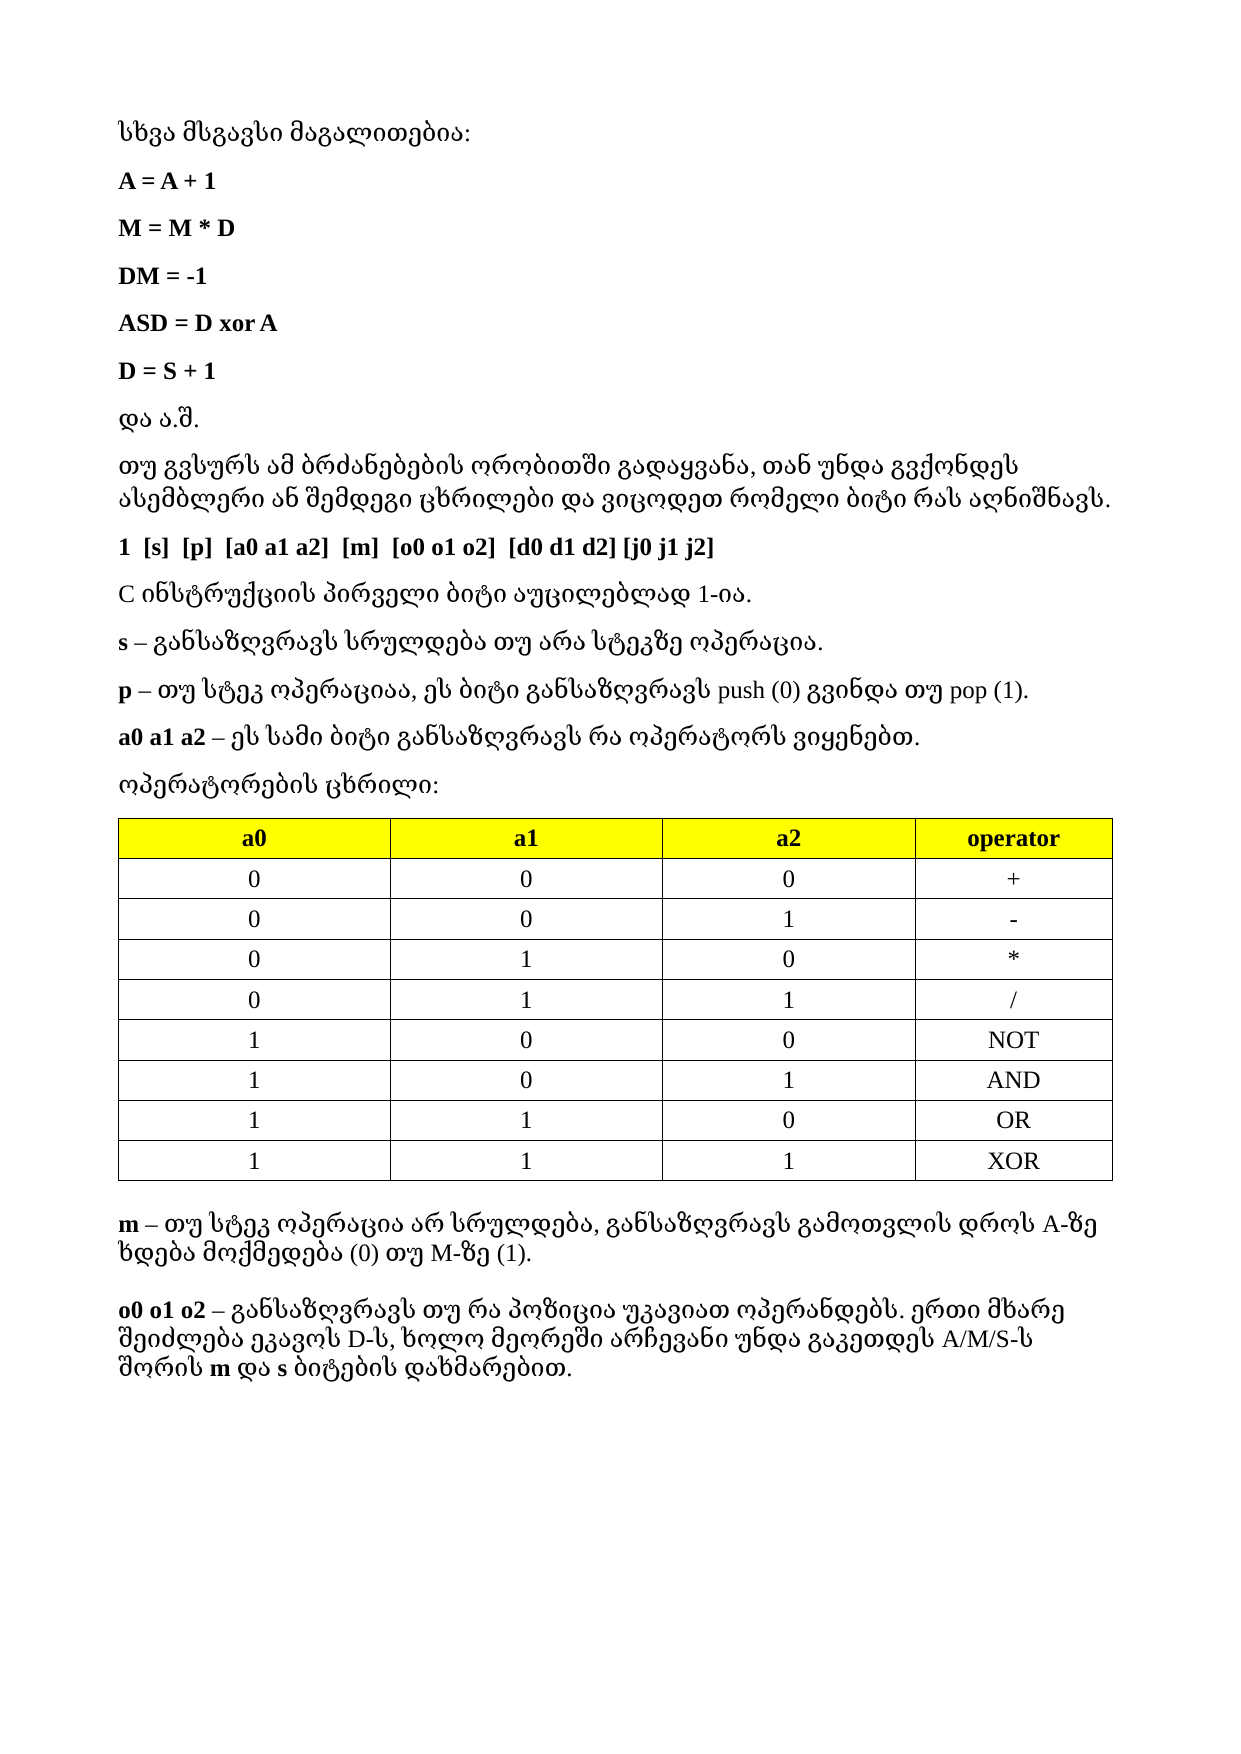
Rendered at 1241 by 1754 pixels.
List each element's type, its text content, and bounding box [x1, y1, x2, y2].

table_cell 1 [663, 980, 915, 1019]
table_cell 1 [119, 1141, 390, 1180]
table_cell NOT [916, 1020, 1112, 1059]
text და ა.შ. [118, 404, 1122, 432]
text C ინსტრუქციის პირველი ბიტი აუცილებლად 1-ია. [118, 579, 1122, 608]
table_cell AND [916, 1061, 1112, 1100]
table_cell 0 [663, 940, 915, 979]
table_cell 0 [391, 899, 662, 938]
table_cell 0 [119, 940, 390, 979]
text p – თუ სტეკ ოპერაციაა, ეს ბიტი განსაზღვრავს push (0) გვინდა თუ pop (1). [118, 675, 1122, 703]
text სხვა მსგავსი მაგალითებია: [118, 118, 1122, 147]
text A = A + 1 [118, 166, 1122, 194]
text ASD = D xor A [118, 308, 1122, 337]
table_cell - [916, 899, 1112, 938]
text D = S + 1 [118, 356, 1122, 385]
table_cell XOR [916, 1141, 1112, 1180]
table_header a2 [663, 819, 915, 858]
table_cell 0 [119, 899, 390, 938]
table_cell 0 [391, 1020, 662, 1059]
table_cell * [916, 940, 1112, 979]
text თუ გვსურს ამ ბრძანებების ორობითში გადაყვანა, თან უნდა გვქონდეს ასემბლერი ან შემდეგი ცხრილები და ვიცოდეთ რომელი ბიტი რას აღნიშნავს. [118, 451, 1122, 513]
table_header a0 [119, 819, 390, 858]
table_cell 1 [663, 1141, 915, 1180]
table_cell 0 [119, 859, 390, 898]
text s – განსაზღვრავს სრულდება თუ არა სტეკზე ოპერაცია. [118, 627, 1122, 656]
table_header a1 [391, 819, 662, 858]
text 1 [s] [p] [a0 a1 a2] [m] [o0 o1 o2] [d0 d1 d2] [j0 j1 j2] [118, 532, 1122, 561]
table_cell 0 [663, 1101, 915, 1140]
table_cell 1 [119, 1061, 390, 1100]
table_cell 0 [391, 1061, 662, 1100]
table_cell 1 [391, 1141, 662, 1180]
table_cell 0 [663, 859, 915, 898]
text a0 a1 a2 – ეს სამი ბიტი განსაზღვრავს რა ოპერატორს ვიყენებთ. [118, 722, 1122, 751]
table_cell 1 [391, 940, 662, 979]
text m – თუ სტეკ ოპერაცია არ სრულდება, განსაზღვრავს გამოთვლის დროს A-ზე ხდება მოქმედება (0) თუ M-ზე (1). [118, 1209, 1122, 1267]
text o0 o1 o2 – განსაზღვრავს თუ რა პოზიცია უკავიათ ოპერანდებს. ერთი მხარე შეიძლება ეკავოს D-ს, ხოლო მეორეში არჩევანი უნდა გაკეთდეს A/M/S-ს შორის m და s ბიტების დახმარებით. [118, 1296, 1122, 1382]
table_cell 1 [663, 899, 915, 938]
table_cell / [916, 980, 1112, 1019]
table_cell 1 [391, 980, 662, 1019]
table_cell OR [916, 1101, 1112, 1140]
text DM = -1 [118, 261, 1122, 290]
table_cell 1 [119, 1101, 390, 1140]
table_cell + [916, 859, 1112, 898]
text ოპერატორების ცხრილი: [118, 770, 1122, 799]
text M = M * D [118, 213, 1122, 242]
table_cell 1 [663, 1061, 915, 1100]
table_header operator [916, 819, 1112, 858]
table_cell 1 [391, 1101, 662, 1140]
table_cell 0 [119, 980, 390, 1019]
table_cell 0 [663, 1020, 915, 1059]
table_cell 1 [119, 1020, 390, 1059]
table_cell 0 [391, 859, 662, 898]
